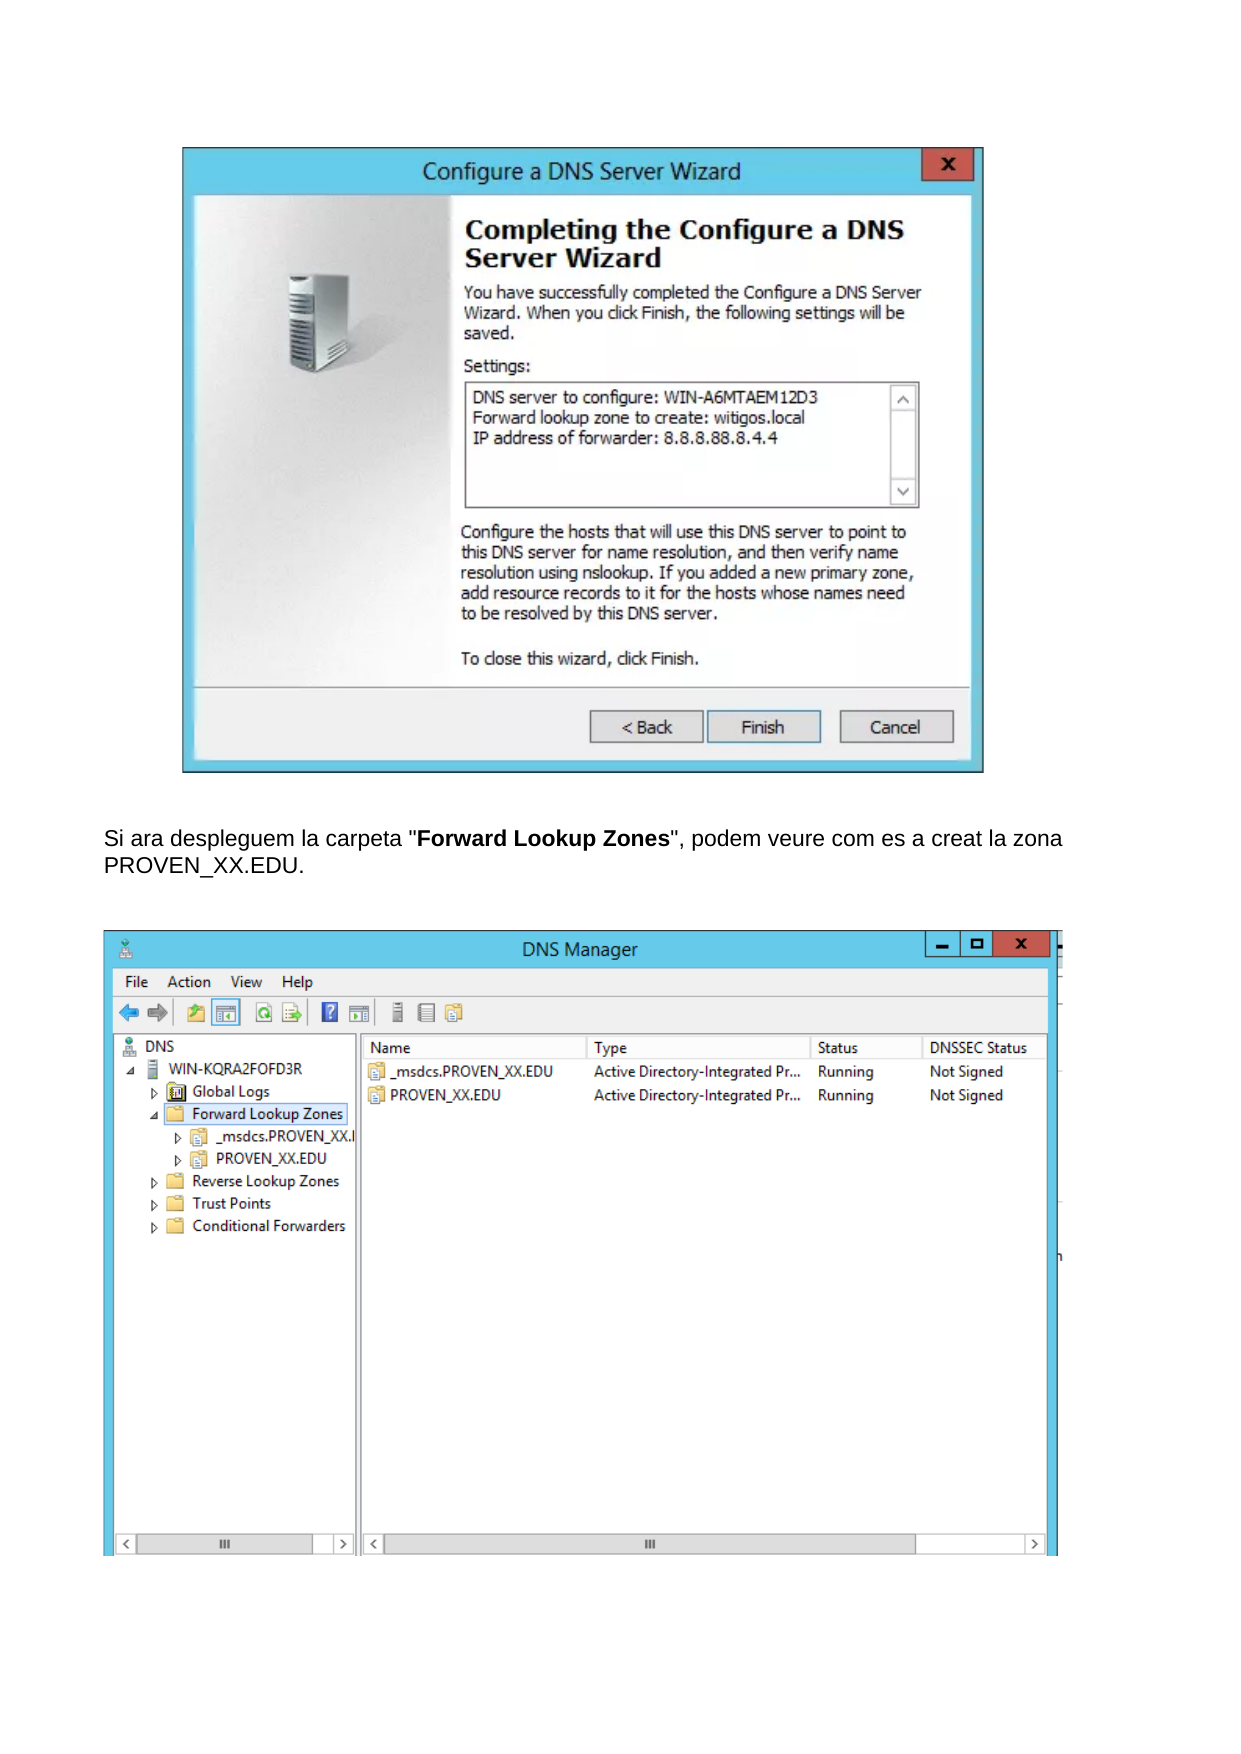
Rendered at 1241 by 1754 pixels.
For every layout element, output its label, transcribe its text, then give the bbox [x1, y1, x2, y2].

text Si ara despleguem la carpeta "Forward Lookup Zones", podem veure com es a creat la zona PROVEN_XX.EDU. [103, 825, 1063, 878]
picture [103, 930, 1063, 1556]
picture [182, 147, 984, 773]
